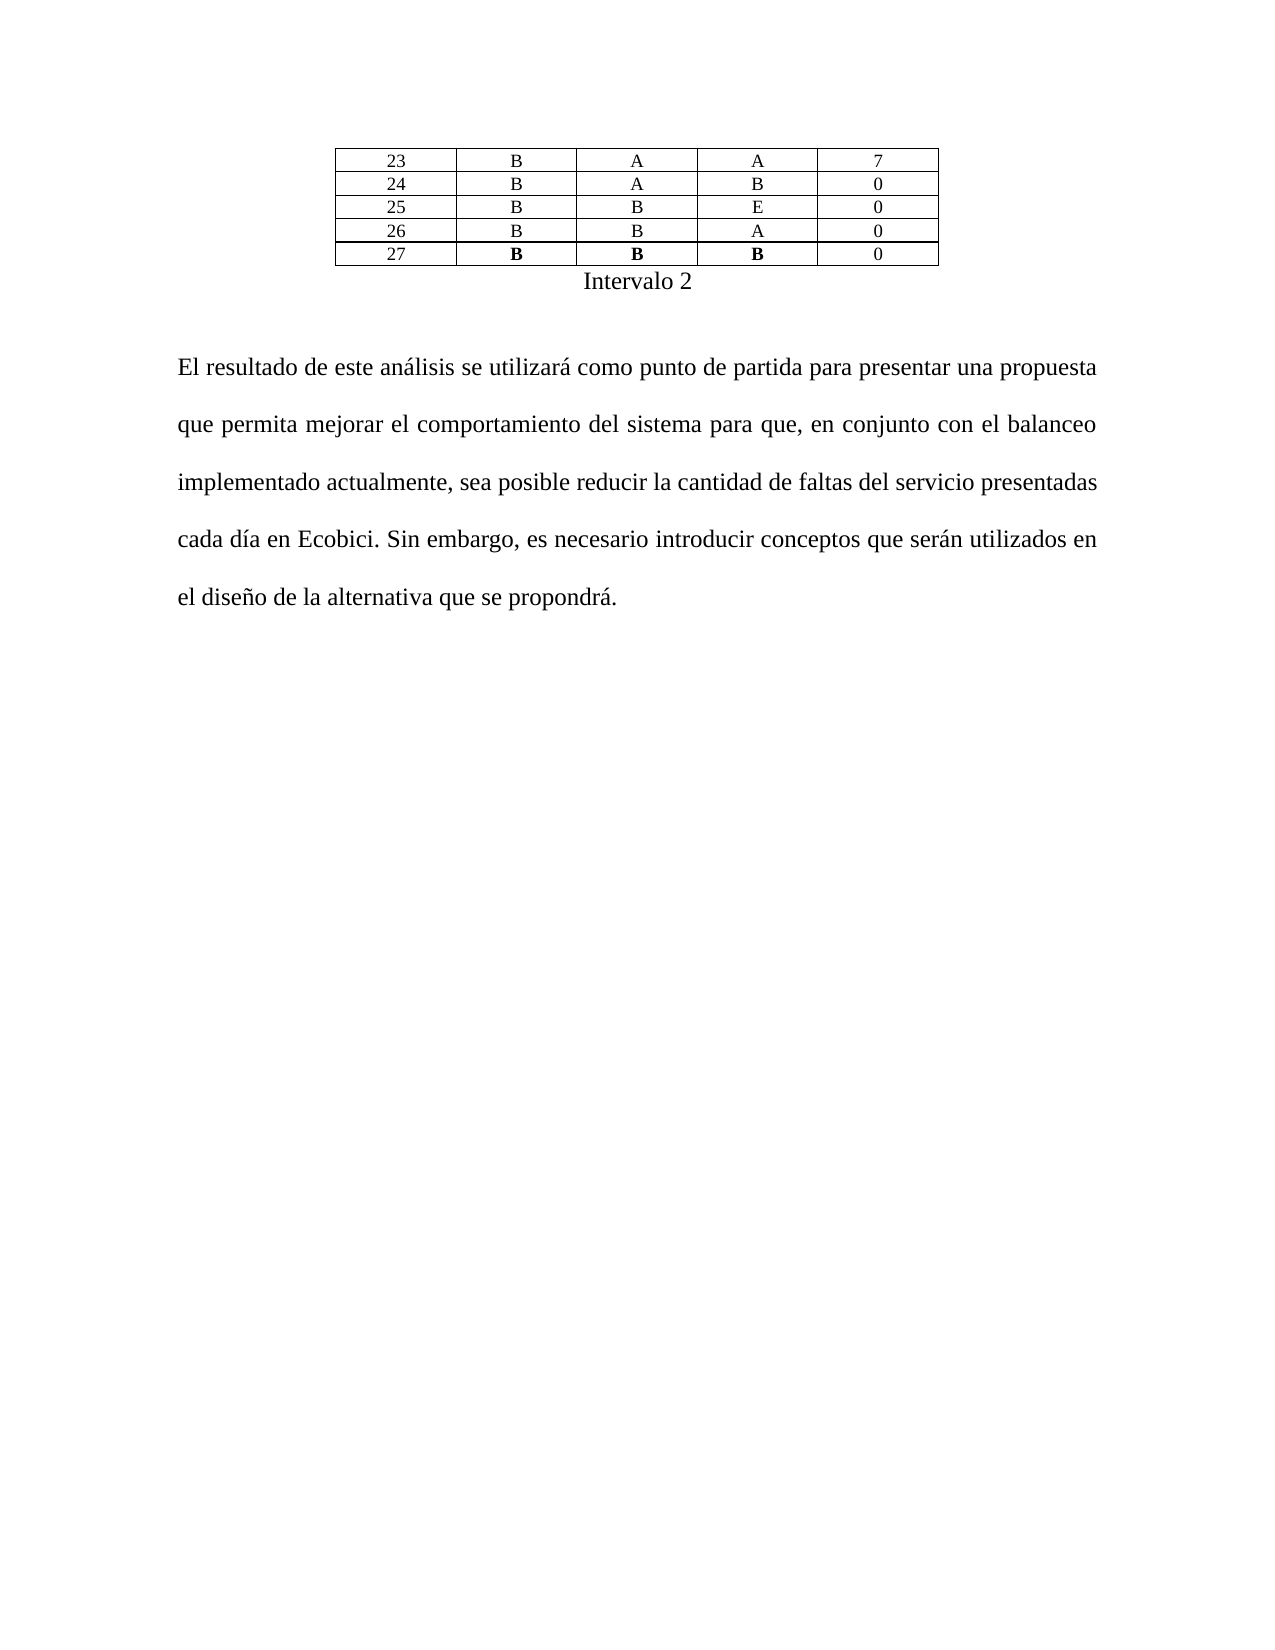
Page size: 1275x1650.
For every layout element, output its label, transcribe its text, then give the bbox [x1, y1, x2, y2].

table_cell 0 [818, 196, 938, 218]
table_cell B [457, 149, 576, 171]
table_cell E [698, 196, 817, 218]
table_cell B [698, 172, 817, 194]
table_cell 26 [336, 219, 456, 241]
table_cell B [577, 196, 697, 218]
table_cell 23 [336, 149, 456, 171]
table_cell A [698, 149, 817, 171]
table_cell 0 [818, 243, 938, 265]
table_cell 7 [818, 149, 938, 171]
table_cell B [457, 219, 576, 241]
table_cell B [457, 196, 576, 218]
table_cell 27 [336, 243, 456, 265]
text El resultado de este análisis se utilizará como punto de partida para presentar una propuesta que permita mejorar el comportamiento del sistema para que, en conjunto con el balanceo implementado actualmente, sea posible reducir la cantidad de faltas del servicio presentadas cada día en Ecobici. Sin embargo, es necesario introducir conceptos que serán utilizados en el diseño de la alternativa que se propondrá. [177, 352, 1098, 611]
table_cell B [698, 243, 817, 265]
table_cell A [577, 172, 697, 194]
table_cell B [457, 172, 576, 194]
text Intervalo 2 [177, 266, 1098, 294]
table_cell B [577, 243, 697, 265]
table_cell 0 [818, 219, 938, 241]
table_cell 0 [818, 172, 938, 194]
table_cell A [577, 149, 697, 171]
table_cell A [698, 219, 817, 241]
table_cell 25 [336, 196, 456, 218]
table_cell B [577, 219, 697, 241]
table_cell 24 [336, 172, 456, 194]
table_cell B [457, 243, 576, 265]
